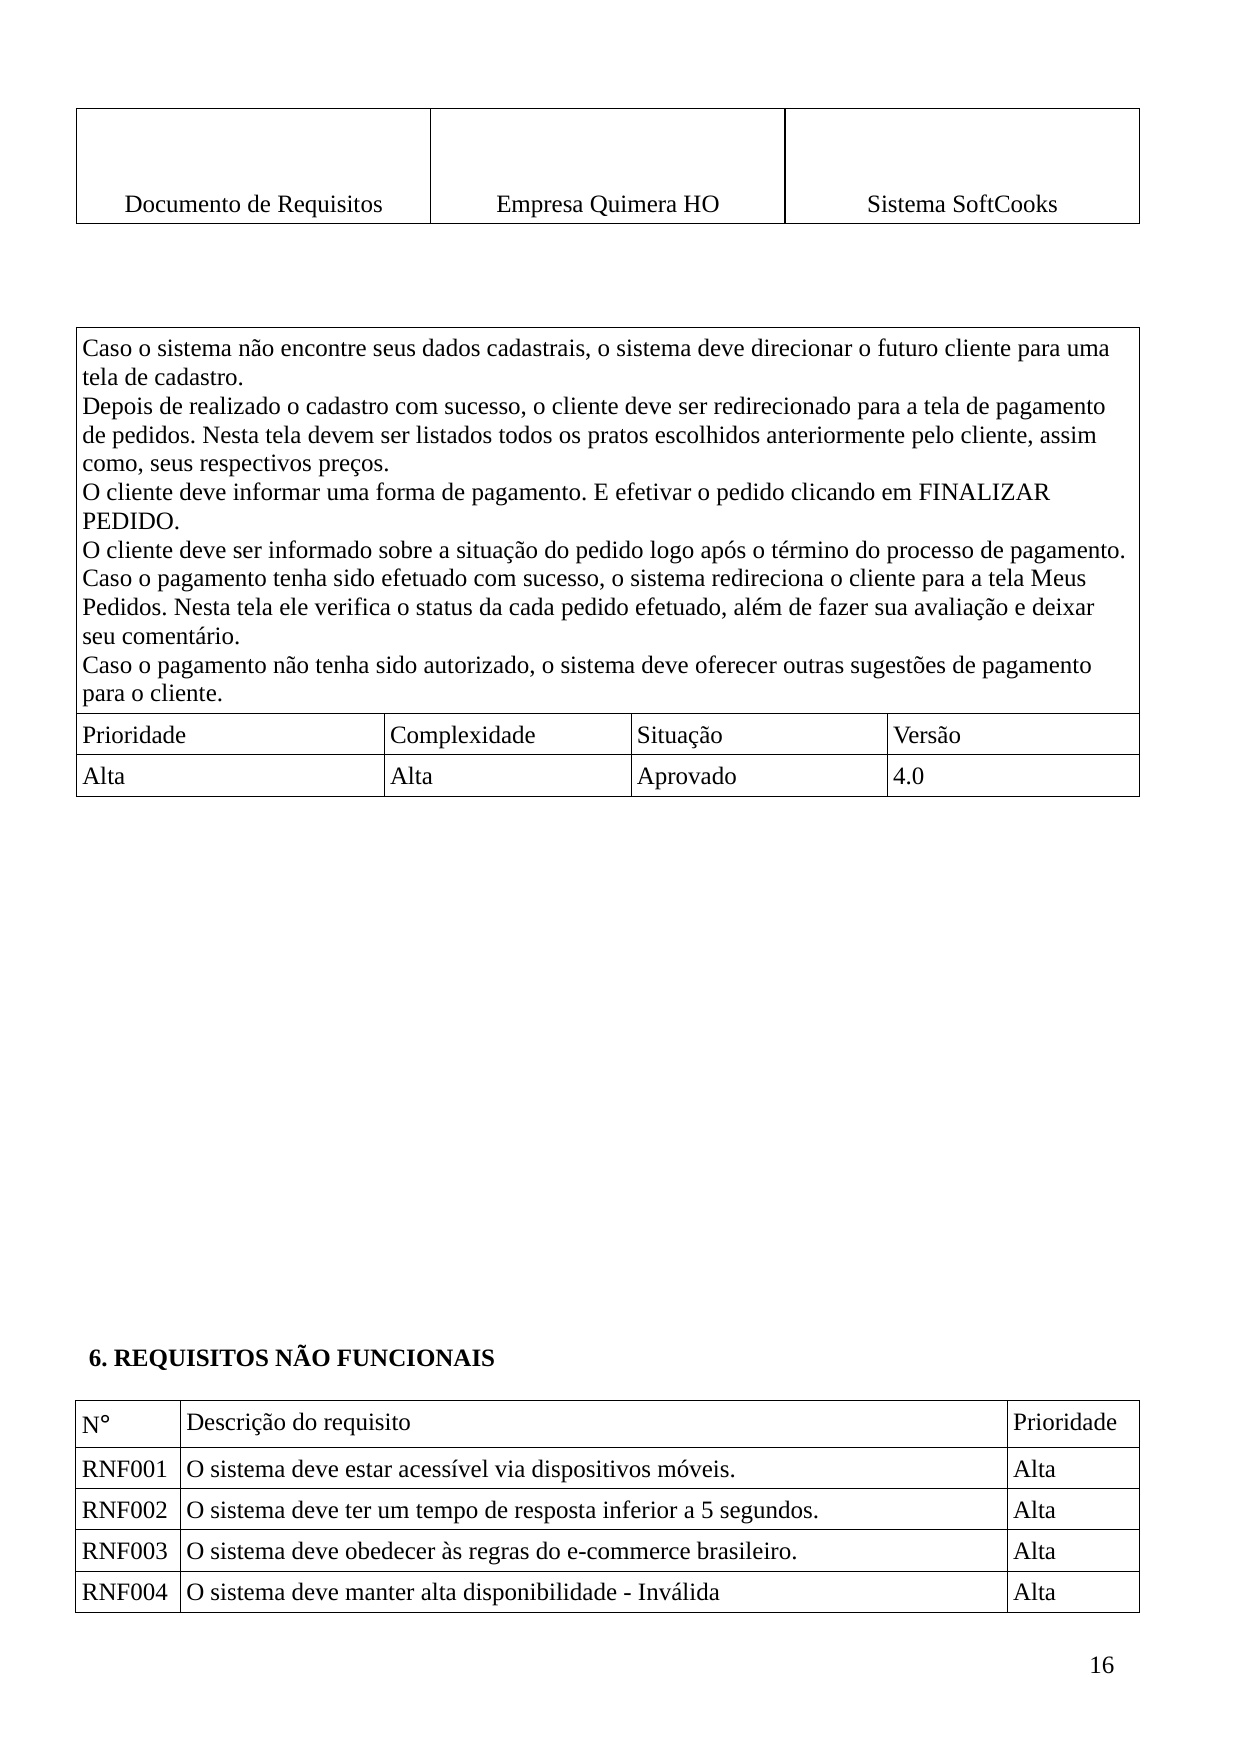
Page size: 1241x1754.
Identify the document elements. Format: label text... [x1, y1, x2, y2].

table_cell Aprovado [632, 755, 887, 796]
table_cell Alta [385, 755, 631, 796]
table_cell 4.0 [888, 755, 1139, 796]
table_cell O sistema deve estar acessível via dispositivos móveis. [181, 1448, 1007, 1488]
table_cell RNF002 [76, 1489, 180, 1529]
table_cell Alta [1008, 1489, 1139, 1529]
table_cell Prioridade [77, 714, 384, 754]
table_cell Alta [1008, 1530, 1139, 1571]
table_header Descrição do requisito [181, 1401, 1007, 1447]
table_cell O sistema deve manter alta disponibilidade - Inválida [181, 1572, 1007, 1612]
text 6. REQUISITOS NÃO FUNCIONAIS [89, 1343, 1152, 1372]
table_header N° [76, 1401, 180, 1447]
table_cell RNF001 [76, 1448, 180, 1488]
table_cell Alta [1008, 1572, 1139, 1612]
table_cell Caso o sistema não encontre seus dados cadastrais, o sistema deve direcionar o futuro cliente para uma tela de cadastro. Depois de realizado o cadastro com sucesso, o cliente deve ser redirecionado para a tela de pagamento de pedidos. Nesta tela devem ser listados todos os pratos escolhidos anteriormente pelo cliente, assim como, seus respectivos preços. O cliente deve informar uma forma de pagamento. E efetivar o pedido clicando em FINALIZAR PEDIDO. O cliente deve ser informado sobre a situação do pedido logo após o término do processo de pagamento. Caso o pagamento tenha sido efetuado com sucesso, o sistema redireciona o cliente para a tela Meus Pedidos. Nesta tela ele verifica o status da cada pedido efetuado, além de fazer sua avaliação e deixar seu comentário. Caso o pagamento não tenha sido autorizado, o sistema deve oferecer outras sugestões de pagamento para o cliente. [77, 328, 1139, 713]
table_header Prioridade [1008, 1401, 1139, 1447]
table_cell RNF003 [76, 1530, 180, 1571]
table_cell Alta [1008, 1448, 1139, 1488]
table_cell O sistema deve obedecer às regras do e-commerce brasileiro. [181, 1530, 1007, 1571]
table_cell Situação [632, 714, 887, 754]
table_cell RNF004 [76, 1572, 180, 1612]
table_cell Alta [77, 755, 384, 796]
table_cell Complexidade [385, 714, 631, 754]
table_cell O sistema deve ter um tempo de resposta inferior a 5 segundos. [181, 1489, 1007, 1529]
table_cell Versão [888, 714, 1139, 754]
